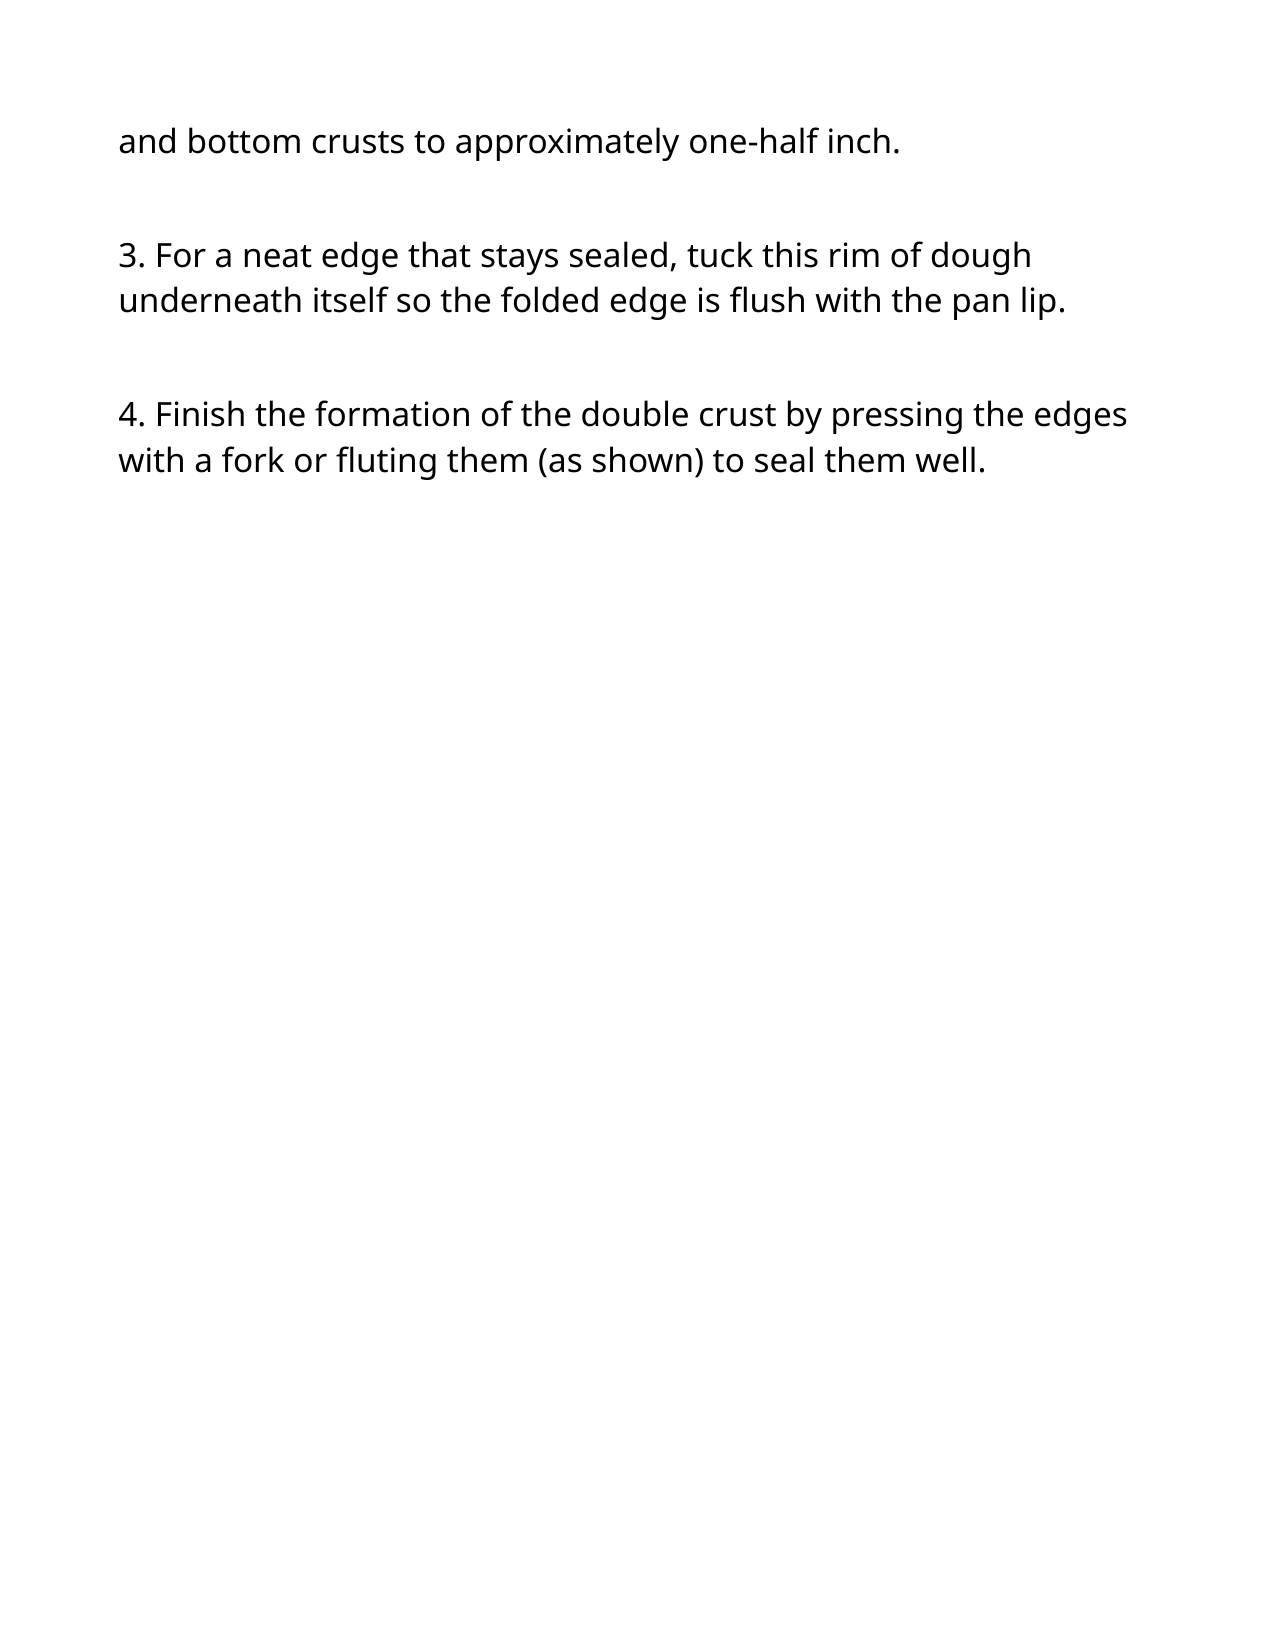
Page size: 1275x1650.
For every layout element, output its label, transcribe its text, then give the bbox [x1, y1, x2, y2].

text 4. Finish the formation of the double crust by pressing the edges with a fork or fluting them (as shown) to seal them well. [118, 391, 1157, 482]
text 3. For a neat edge that stays sealed, tuck this rim of dough underneath itself so the folded edge is flush with the pan lip. [118, 232, 1157, 323]
text and bottom crusts to approximately one-half inch. [118, 118, 1157, 163]
